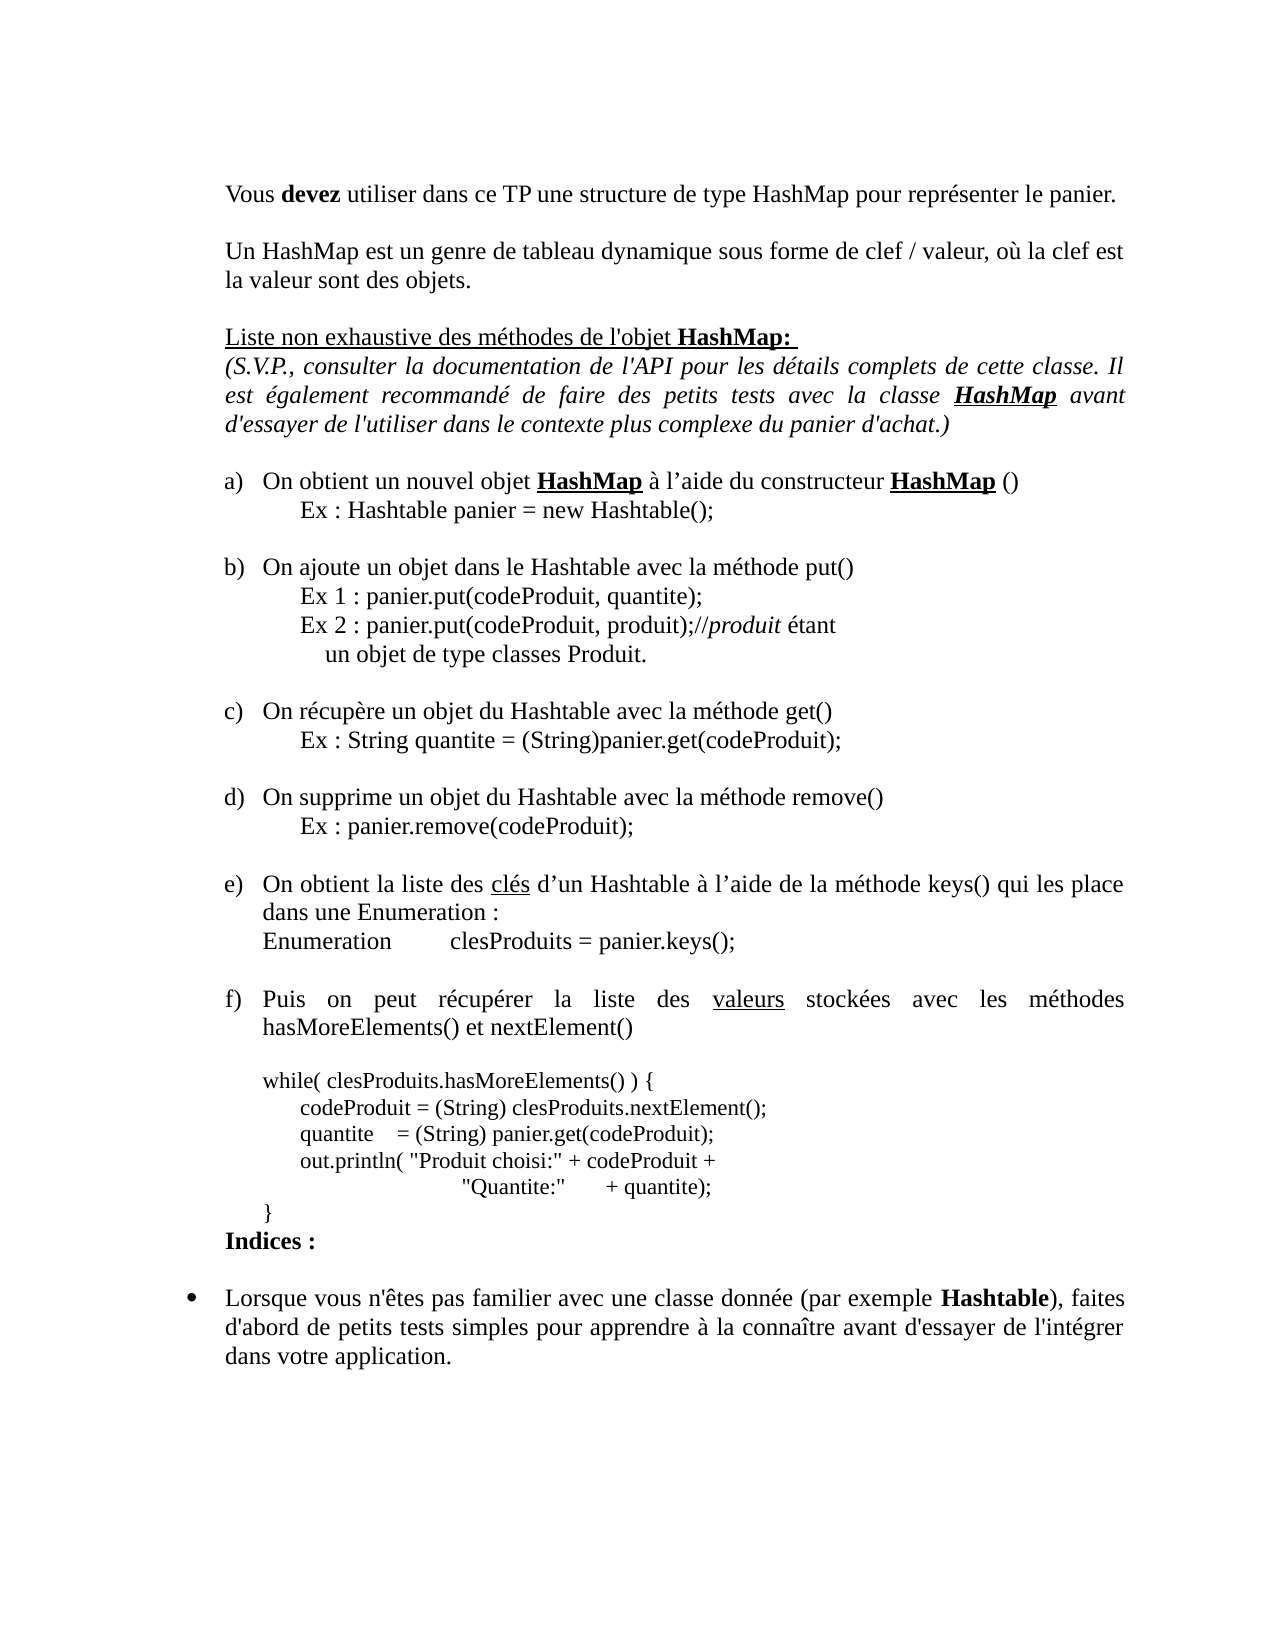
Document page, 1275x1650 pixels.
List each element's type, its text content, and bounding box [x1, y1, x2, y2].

text Ex : String quantite = (String)panier.get(codeProduit); [150, 725, 1125, 754]
list Lorsque vous n'êtes pas familier avec une classe donnée (par exemple Hashtable), faites d'abord de petits tests simples pour apprendre à la connaître avant d'essayer de l'intégrer dans votre application. [187, 1283, 1125, 1369]
text Ex : panier.remove(codeProduit); [300, 811, 1125, 840]
text Ex 1 : panier.put(codeProduit, quantite); [150, 581, 1125, 610]
text Enumeration clesProduits = panier.keys(); [150, 926, 1125, 955]
text Vous devez utiliser dans ce TP une structure de type HashMap pour représenter le panier. [225, 179, 1125, 207]
list Puis on peut récupérer la liste des valeurs stockées avec les méthodes hasMoreElements() et nextElement() [225, 984, 1125, 1041]
list On supprime un objet du Hashtable avec la méthode remove() [224, 782, 1125, 811]
text codeProduit = (String) clesProduits.nextElement(); [225, 1094, 1125, 1120]
text (S.V.P., consulter la documentation de l'API pour les détails complets de cette classe. Il est également recommandé de faire des petits tests avec la classe HashMap avant d'essayer de l'utiliser dans le contexte plus complexe du panier d'achat.) [225, 351, 1125, 437]
list On obtient un nouvel objet HashMap à l’aide du constructeur HashMap () [224, 466, 1125, 495]
text Un HashMap est un genre de tableau dynamique sous forme de clef / valeur, où la clef est la valeur sont des objets. [225, 236, 1125, 294]
text Ex : Hashtable panier = new Hashtable(); [150, 495, 1125, 524]
text un objet de type classes Produit. [187, 639, 1125, 667]
list On ajoute un objet dans le Hashtable avec la méthode put() [224, 552, 1125, 581]
list On obtient la liste des clés d’un Hashtable à l’aide de la méthode keys() qui les place dans une Enumeration : [224, 869, 1125, 926]
text Ex 2 : panier.put(codeProduit, produit);//produit étant [187, 610, 1125, 639]
text Indices : [225, 1226, 1125, 1254]
text while( clesProduits.hasMoreElements() ) { [225, 1068, 1125, 1094]
text out.println( "Produit choisi:" + codeProduit + [225, 1147, 1125, 1173]
text } [225, 1199, 1125, 1226]
text quantite = (String) panier.get(codeProduit); [225, 1120, 1125, 1147]
list On récupère un objet du Hashtable avec la méthode get() [224, 696, 1125, 725]
text Liste non exhaustive des méthodes de l'objet HashMap: [150, 322, 1125, 351]
text "Quantite:" + quantite); [225, 1173, 1125, 1199]
